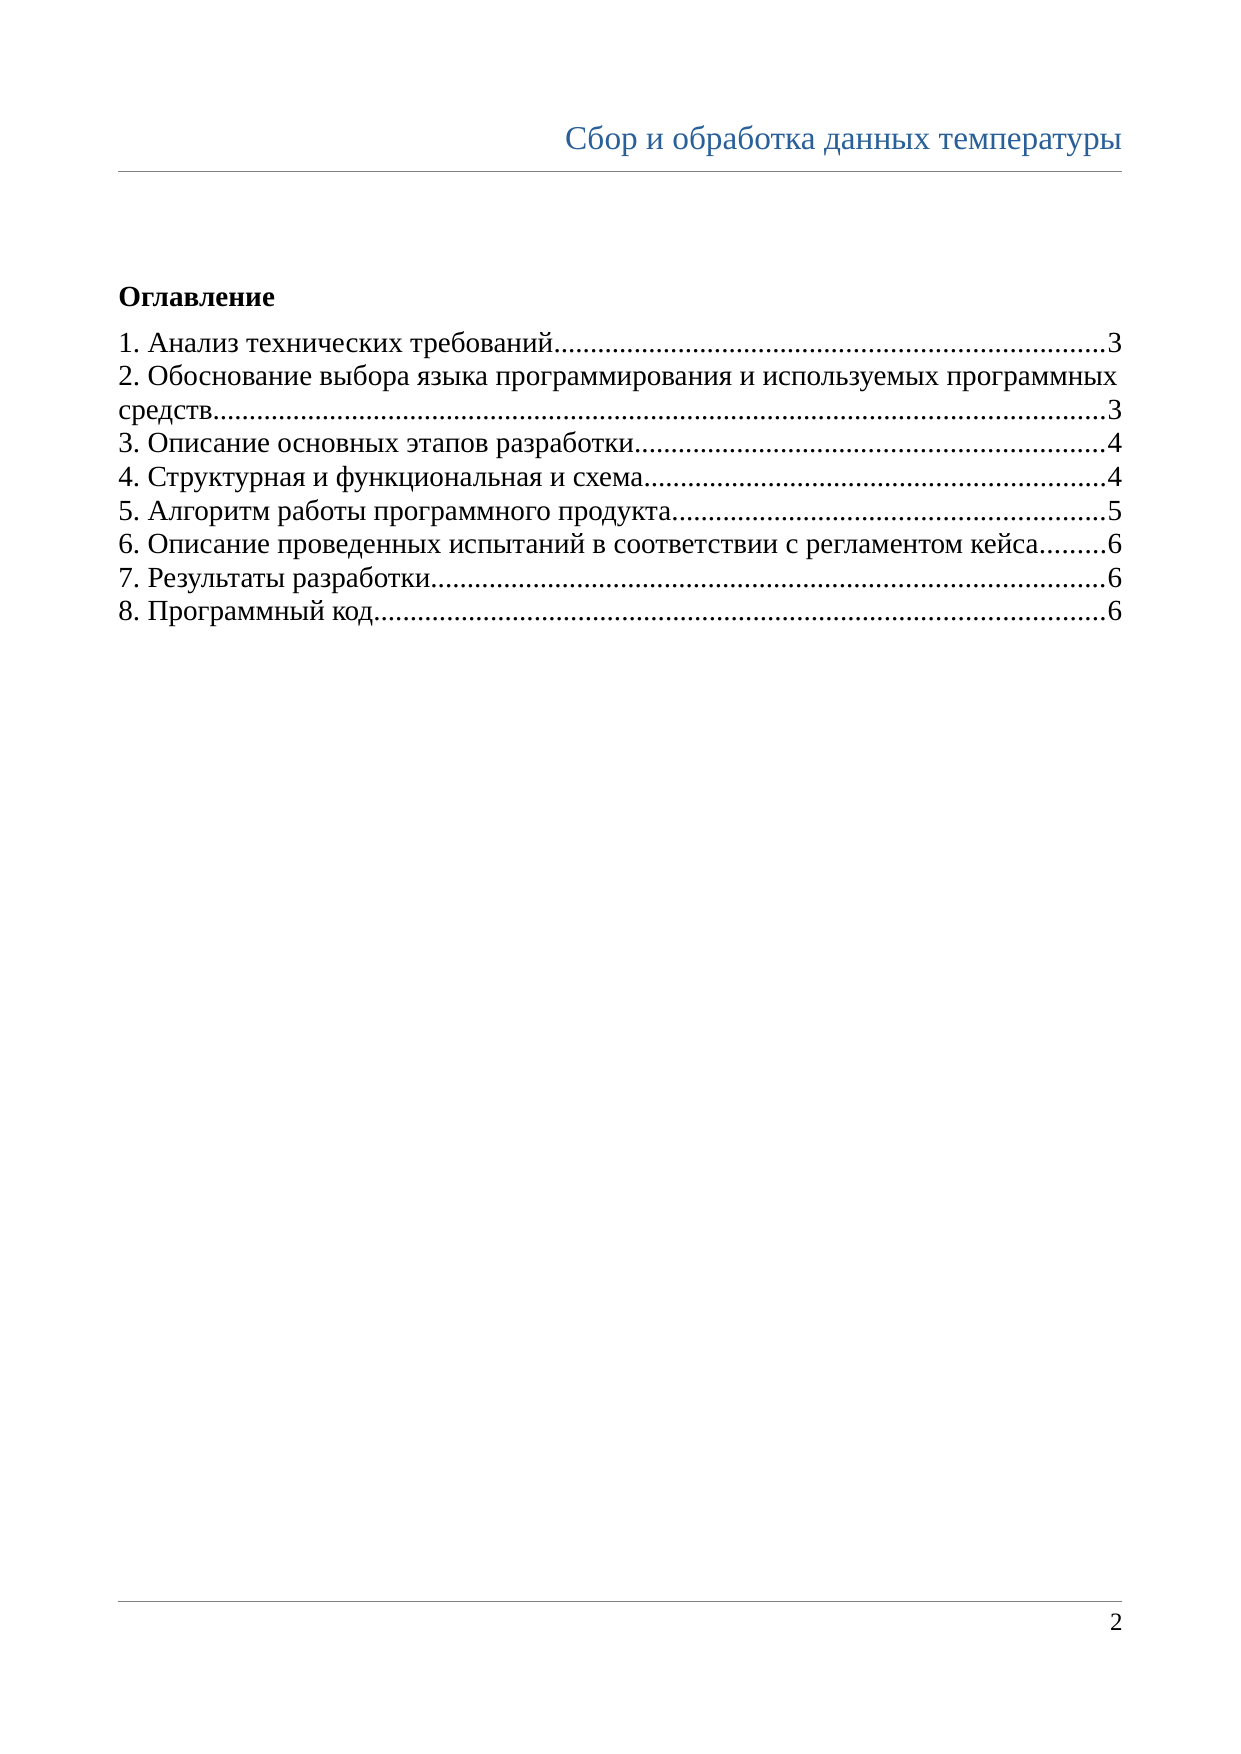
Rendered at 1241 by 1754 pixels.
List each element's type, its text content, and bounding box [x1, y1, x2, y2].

text 1. Анализ технических требований 3 [118, 325, 1122, 358]
text 7. Результаты разработки 6 [118, 560, 1122, 593]
text 4. Структурная и функциональная и схема 4 [118, 459, 1122, 493]
text 6. Описание проведенных испытаний в соответствии с регламентом кейса 6 [118, 526, 1122, 560]
text 8. Программный код 6 [118, 593, 1122, 627]
text 3. Описание основных этапов разработки 4 [118, 426, 1122, 459]
text 2. Обоснование выбора языка программирования и используемых программных средств 3 [118, 358, 1122, 426]
text 5. Алгоритм работы программного продукта 5 [118, 493, 1122, 526]
subtitle Оглавление [118, 279, 1122, 312]
